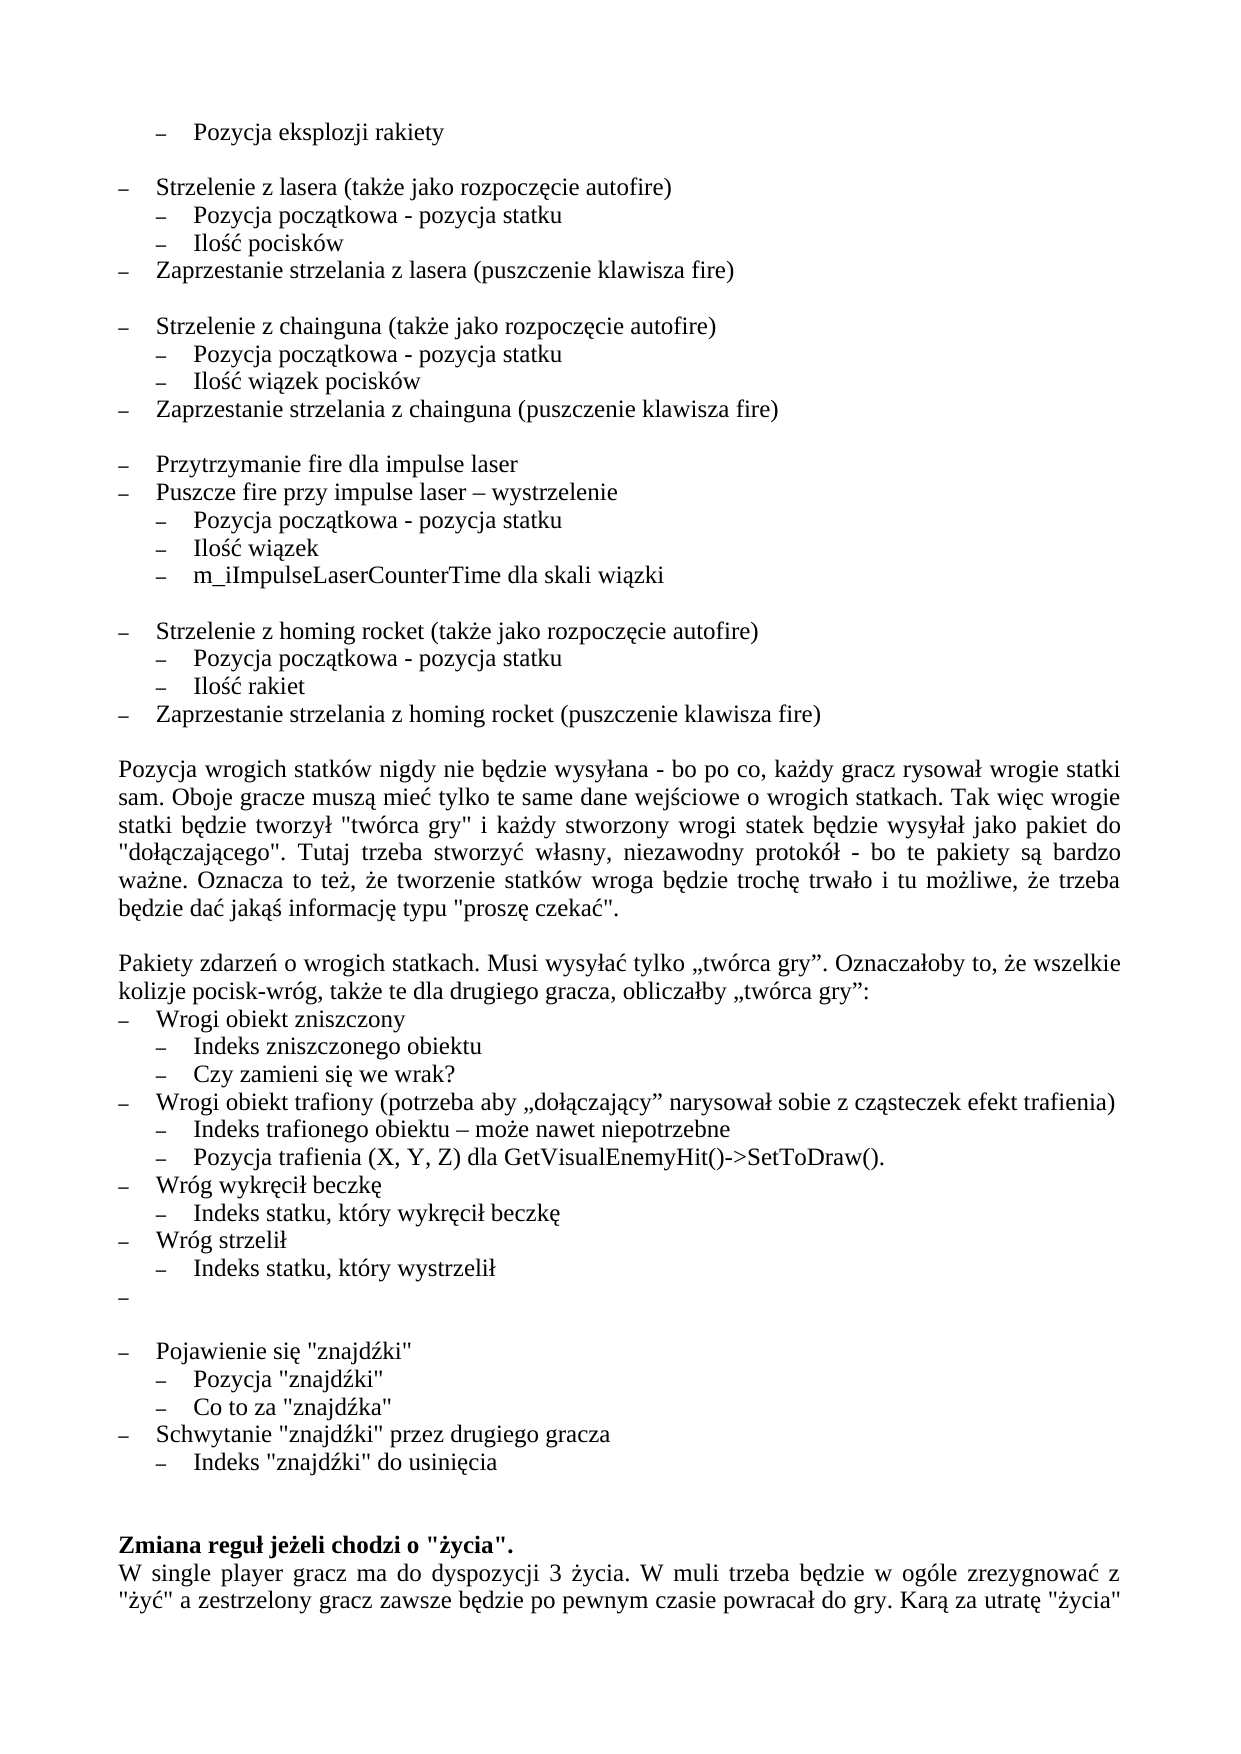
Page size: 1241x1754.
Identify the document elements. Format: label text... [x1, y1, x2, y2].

list Indeks trafionego obiektu – może nawet niepotrzebne [156, 1116, 1122, 1143]
list Pozycja początkowa - pozycja statku [156, 201, 1122, 229]
list Ilość wiązek pocisków [156, 367, 1122, 395]
list Strzelenie z chainguna (także jako rozpoczęcie autofire) [118, 312, 1122, 340]
list Schwytanie "znajdźki" przez drugiego gracza [118, 1420, 1122, 1448]
list Strzelenie z lasera (także jako rozpoczęcie autofire) [118, 173, 1122, 201]
list Przytrzymanie fire dla impulse laser [118, 451, 1122, 478]
list Zaprzestanie strzelania z homing rocket (puszczenie klawisza fire) [118, 700, 1122, 728]
list Indeks statku, który wykręcił beczkę [156, 1199, 1122, 1226]
list Zaprzestanie strzelania z lasera (puszczenie klawisza fire) [118, 257, 1122, 284]
list Czy zamieni się we wrak? [156, 1060, 1122, 1088]
list Pozycja początkowa - pozycja statku [156, 506, 1122, 534]
list Wrogi obiekt trafiony (potrzeba aby „dołączający” narysował sobie z cząsteczek efekt trafienia) [118, 1088, 1122, 1116]
list Pojawienie się "znajdźki" [118, 1337, 1122, 1365]
list Pozycja trafienia (X, Y, Z) dla GetVisualEnemyHit()->SetToDraw(). [156, 1143, 1122, 1171]
list Wróg wykręcił beczkę [118, 1171, 1122, 1199]
list Pozycja początkowa - pozycja statku [156, 340, 1122, 367]
list Wrogi obiekt zniszczony [118, 1005, 1122, 1032]
text W single player gracz ma do dyspozycji 3 życia. W muli trzeba będzie w ogóle zrezygnować z "żyć" a zestrzelony gracz zawsze będzie po pewnym czasie powracał do gry. Karą za utratę "życia" [118, 1559, 1122, 1614]
text Zmiana reguł jeżeli chodzi o "życia". [118, 1531, 1122, 1559]
list m_iImpulseLaserCounterTime dla skali wiązki [156, 561, 1122, 589]
text Pozycja wrogich statków nigdy nie będzie wysyłana - bo po co, każdy gracz rysował wrogie statki sam. Oboje gracze muszą mieć tylko te same dane wejściowe o wrogich statkach. Tak więc wrogie statki będzie tworzył "twórca gry" i każdy stworzony wrogi statek będzie wysyłał jako pakiet do "dołączającego". Tutaj trzeba stworzyć własny, niezawodny protokół - bo te pakiety są bardzo ważne. Oznacza to też, że tworzenie statków wroga będzie trochę trwało i tu możliwe, że trzeba będzie dać jakąś informację typu "proszę czekać". [118, 755, 1122, 922]
list Wróg strzelił [118, 1226, 1122, 1254]
list Ilość pocisków [156, 229, 1122, 257]
text Pakiety zdarzeń o wrogich statkach. Musi wysyłać tylko „twórca gry”. Oznaczałoby to, że wszelkie kolizje pocisk-wróg, także te dla drugiego gracza, obliczałby „twórca gry”: [118, 949, 1122, 1005]
list Pozycja początkowa - pozycja statku [156, 644, 1122, 672]
list Ilość rakiet [156, 672, 1122, 700]
list Pozycja "znajdźki" [156, 1365, 1122, 1393]
list Indeks statku, który wystrzelił [156, 1254, 1122, 1282]
list Pozycja eksplozji rakiety [156, 118, 1122, 146]
list Indeks zniszczonego obiektu [156, 1032, 1122, 1060]
list Zaprzestanie strzelania z chainguna (puszczenie klawisza fire) [118, 395, 1122, 423]
list Ilość wiązek [156, 534, 1122, 561]
list Puszcze fire przy impulse laser – wystrzelenie [118, 478, 1122, 506]
list Strzelenie z homing rocket (także jako rozpoczęcie autofire) [118, 617, 1122, 644]
list Co to za "znajdźka" [156, 1393, 1122, 1420]
list Indeks "znajdźki" do usinięcia [156, 1448, 1122, 1476]
